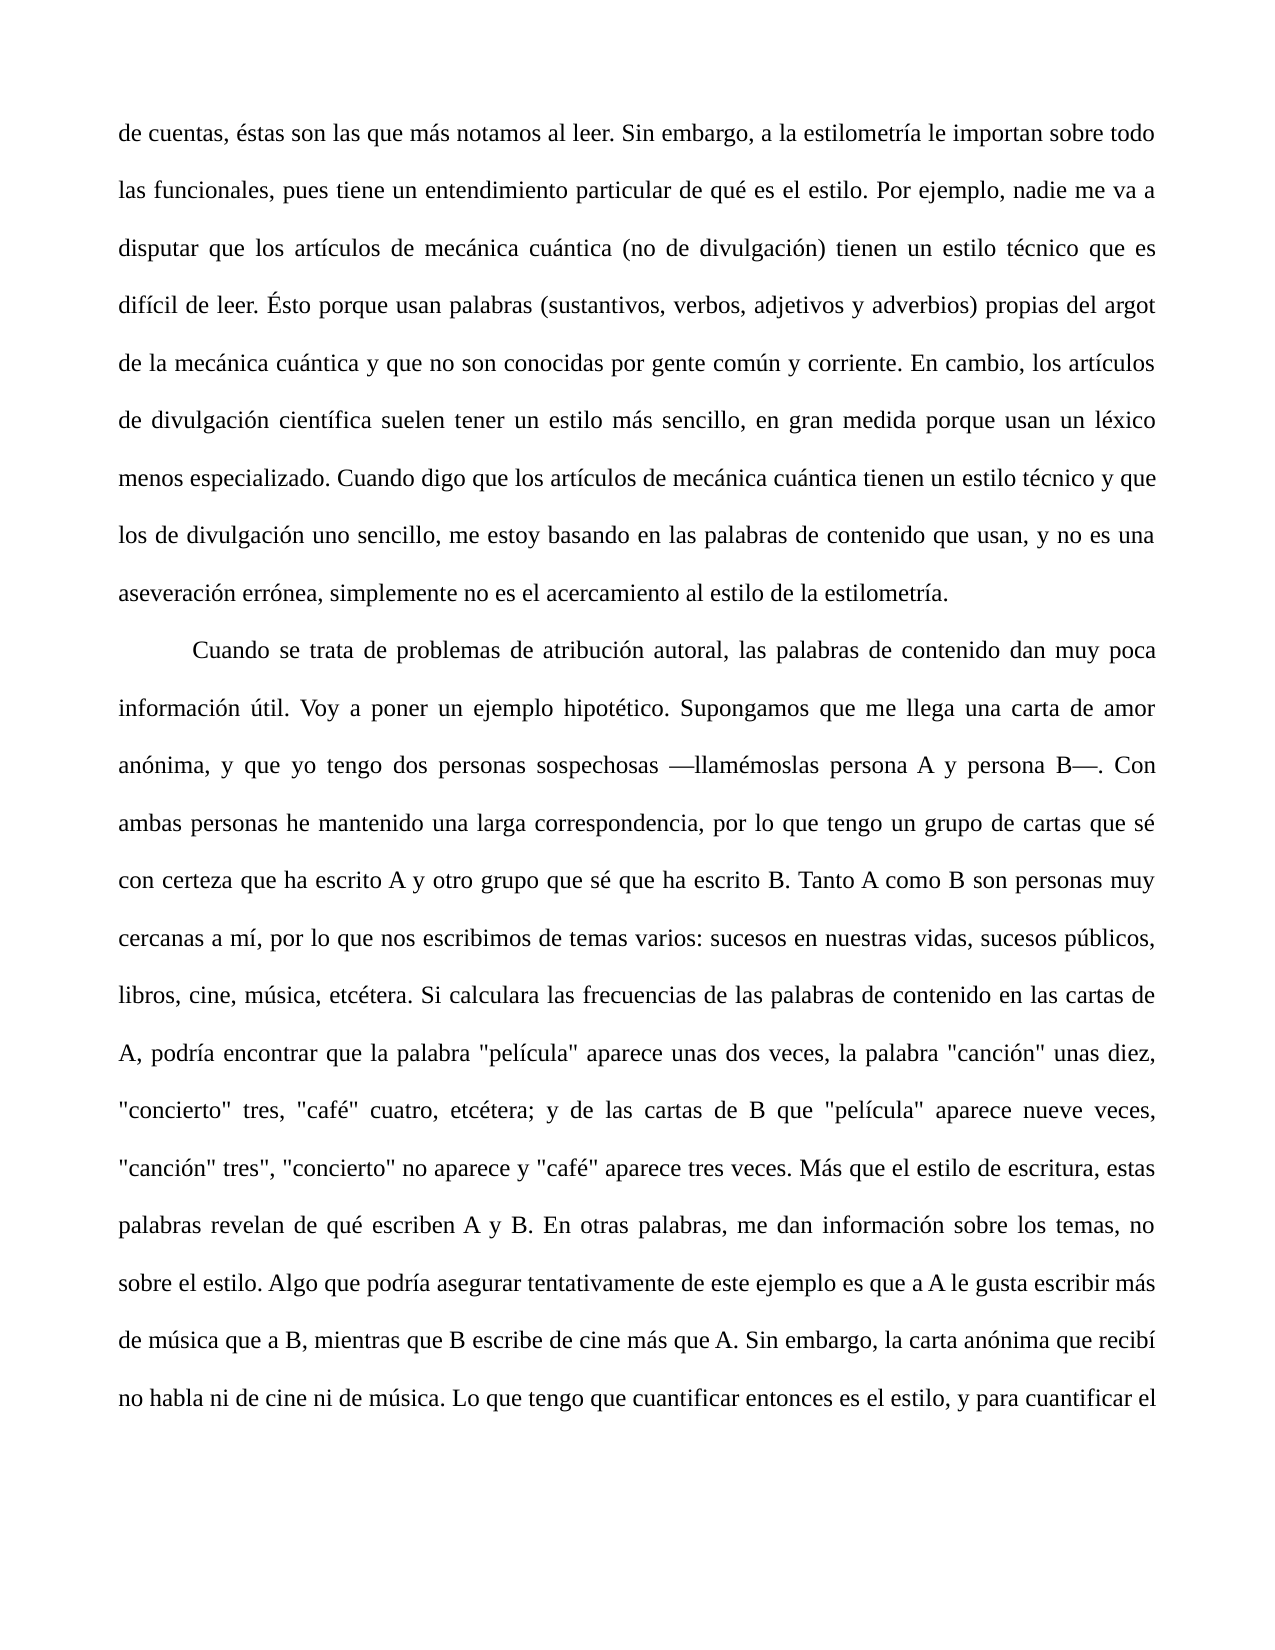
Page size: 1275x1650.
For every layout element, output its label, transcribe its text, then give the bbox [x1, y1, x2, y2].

text de cuentas, éstas son las que más notamos al leer. Sin embargo, a la estilometría le importan sobre todo las funcionales, pues tiene un entendimiento particular de qué es el estilo. Por ejemplo, nadie me va a disputar que los artículos de mecánica cuántica (no de divulgación) tienen un estilo técnico que es difícil de leer. Ésto porque usan palabras (sustantivos, verbos, adjetivos y adverbios) propias del argot de la mecánica cuántica y que no son conocidas por gente común y corriente. En cambio, los artículos de divulgación científica suelen tener un estilo más sencillo, en gran medida porque usan un léxico menos especializado. Cuando digo que los artículos de mecánica cuántica tienen un estilo técnico y que los de divulgación uno sencillo, me estoy basando en las palabras de contenido que usan, y no es una aseveración errónea, simplemente no es el acercamiento al estilo de la estilometría. [118, 118, 1157, 607]
text Cuando se trata de problemas de atribución autoral, las palabras de contenido dan muy poca información útil. Voy a poner un ejemplo hipotético. Supongamos que me llega una carta de amor anónima, y que yo tengo dos personas sospechosas —llamémoslas persona A y persona B―. Con ambas personas he mantenido una larga correspondencia, por lo que tengo un grupo de cartas que sé con certeza que ha escrito A y otro grupo que sé que ha escrito B. Tanto A como B son personas muy cercanas a mí, por lo que nos escribimos de temas varios: sucesos en nuestras vidas, sucesos públicos, libros, cine, música, etcétera. Si calculara las frecuencias de las palabras de contenido en las cartas de A, podría encontrar que la palabra "película" aparece unas dos veces, la palabra "canción" unas diez, "concierto" tres, "café" cuatro, etcétera; y de las cartas de B que "película" aparece nueve veces, "canción" tres", "concierto" no aparece y "café" aparece tres veces. Más que el estilo de escritura, estas palabras revelan de qué escriben A y B. En otras palabras, me dan información sobre los temas, no sobre el estilo. Algo que podría asegurar tentativamente de este ejemplo es que a A le gusta escribir más de música que a B, mientras que B escribe de cine más que A. Sin embargo, la carta anónima que recibí no habla ni de cine ni de música. Lo que tengo que cuantificar entonces es el estilo, y para cuantificar el [118, 636, 1157, 1412]
